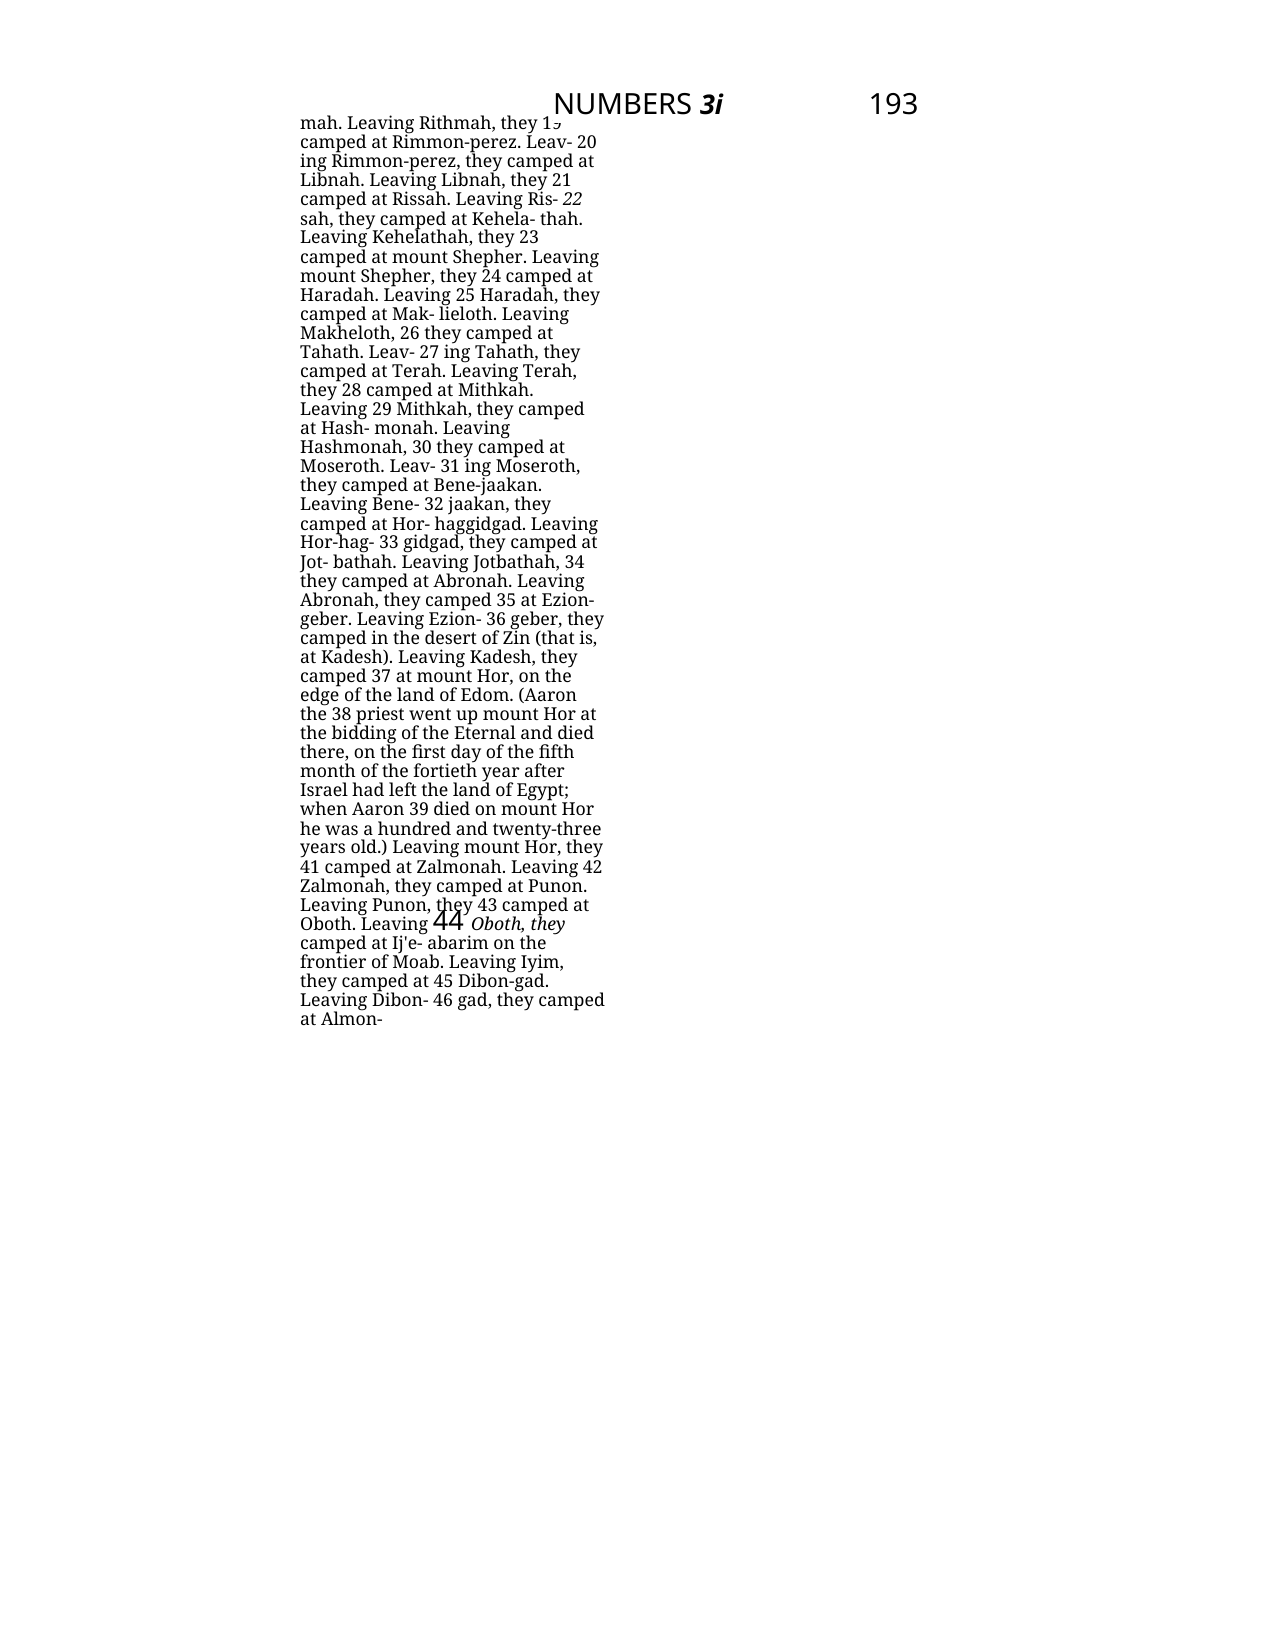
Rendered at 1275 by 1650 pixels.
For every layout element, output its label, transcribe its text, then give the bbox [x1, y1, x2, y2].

text mah. Leaving Rithmah, they 19 camped at Rimmon-perez. Leav- 20 ing Rimmon-perez, they camped at Libnah. Leaving Libnah, they 21 camped at Rissah. Leaving Ris- 22 sah, they camped at Kehela- thah. Leaving Kehelathah, they 23 camped at mount Shepher. Leaving mount Shepher, they 24 camped at Haradah. Leaving 25 Haradah, they camped at Mak- lieloth. Leaving Makheloth, 26 they camped at Tahath. Leav- 27 ing Tahath, they camped at Terah. Leaving Terah, they 28 camped at Mithkah. Leaving 29 Mithkah, they camped at Hash- monah. Leaving Hashmonah, 30 they camped at Moseroth. Leav- 31 ing Moseroth, they camped at Bene-jaakan. Leaving Bene- 32 jaakan, they camped at Hor- haggidgad. Leaving Hor-hag- 33 gidgad, they camped at Jot- bathah. Leaving Jotbathah, 34 they camped at Abronah. Leaving Abronah, they camped 35 at Ezion-geber. Leaving Ezion- 36 geber, they camped in the desert of Zin (that is, at Kadesh). Leaving Kadesh, they camped 37 at mount Hor, on the edge of the land of Edom. (Aaron the 38 priest went up mount Hor at the bidding of the Eternal and died there, on the first day of the fifth month of the fortieth year after Israel had left the land of Egypt; when Aaron 39 died on mount Hor he was a hundred and twenty-three years old.) Leaving mount Hor, they 41 camped at Zalmonah. Leaving 42 Zalmonah, they camped at Punon. Leaving Punon, they 43 camped at Oboth. Leaving 44 Oboth, they camped at Ij'e- abarim on the frontier of Moab. Leaving Iyim, they camped at 45 Dibon-gad. Leaving Dibon- 46 gad, they camped at Almon- [300, 114, 605, 1029]
